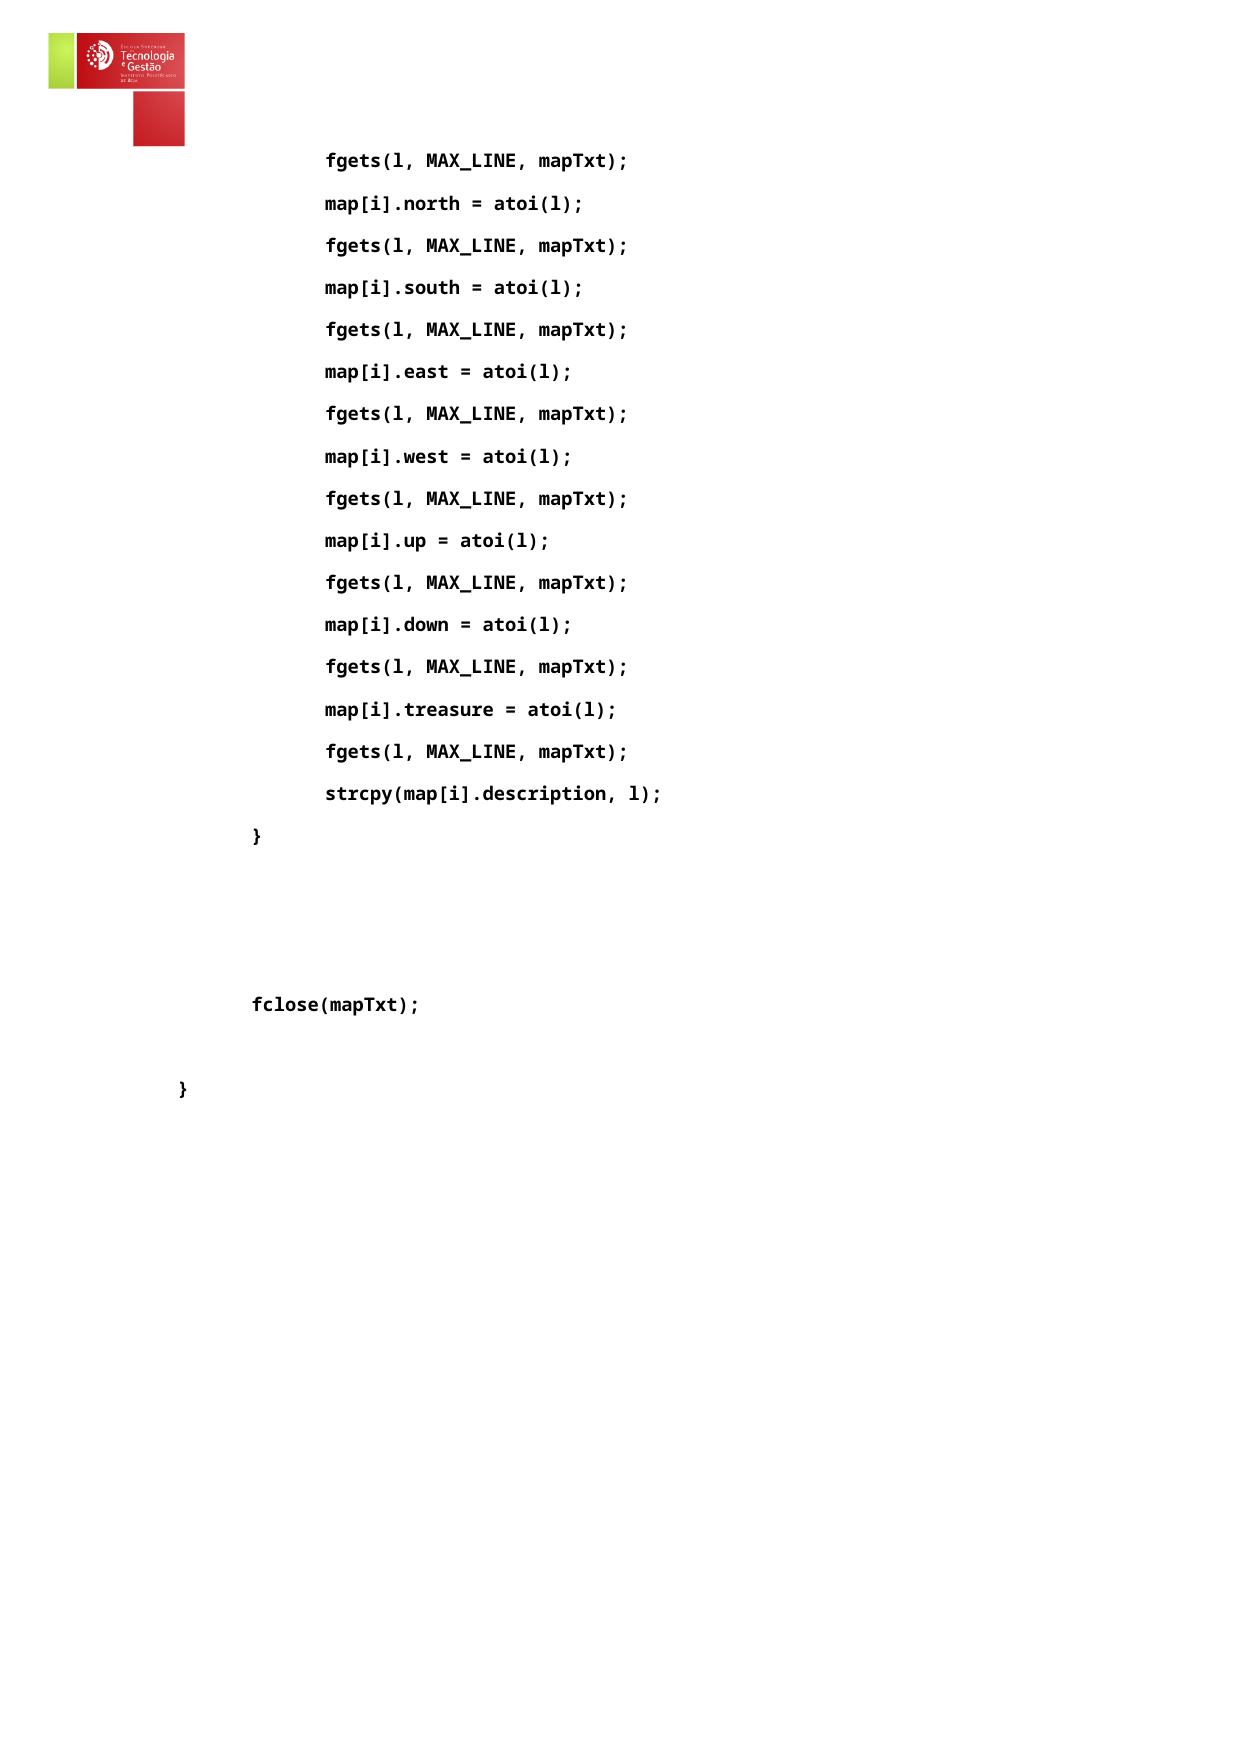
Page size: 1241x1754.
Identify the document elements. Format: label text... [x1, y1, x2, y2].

text } [177, 1076, 1063, 1101]
text map[i].up = atoi(l); [177, 527, 1063, 553]
text fgets(l, MAX_LINE, mapTxt); [177, 148, 1063, 173]
text map[i].west = atoi(l); [177, 443, 1063, 468]
text strcpy(map[i].description, l); [177, 780, 1063, 806]
text map[i].treasure = atoi(l); [177, 696, 1063, 722]
text map[i].east = atoi(l); [177, 358, 1063, 384]
text fgets(l, MAX_LINE, mapTxt); [177, 654, 1063, 679]
text map[i].south = atoi(l); [177, 274, 1063, 300]
text fgets(l, MAX_LINE, mapTxt); [177, 738, 1063, 764]
text } [177, 823, 1063, 848]
text fgets(l, MAX_LINE, mapTxt); [177, 232, 1063, 257]
text fgets(l, MAX_LINE, mapTxt); [177, 316, 1063, 342]
text fgets(l, MAX_LINE, mapTxt); [177, 569, 1063, 595]
text fgets(l, MAX_LINE, mapTxt); [177, 401, 1063, 426]
text map[i].north = atoi(l); [177, 190, 1063, 215]
text map[i].down = atoi(l); [177, 612, 1063, 637]
text fclose(mapTxt); [177, 991, 1063, 1017]
text fgets(l, MAX_LINE, mapTxt); [177, 485, 1063, 511]
